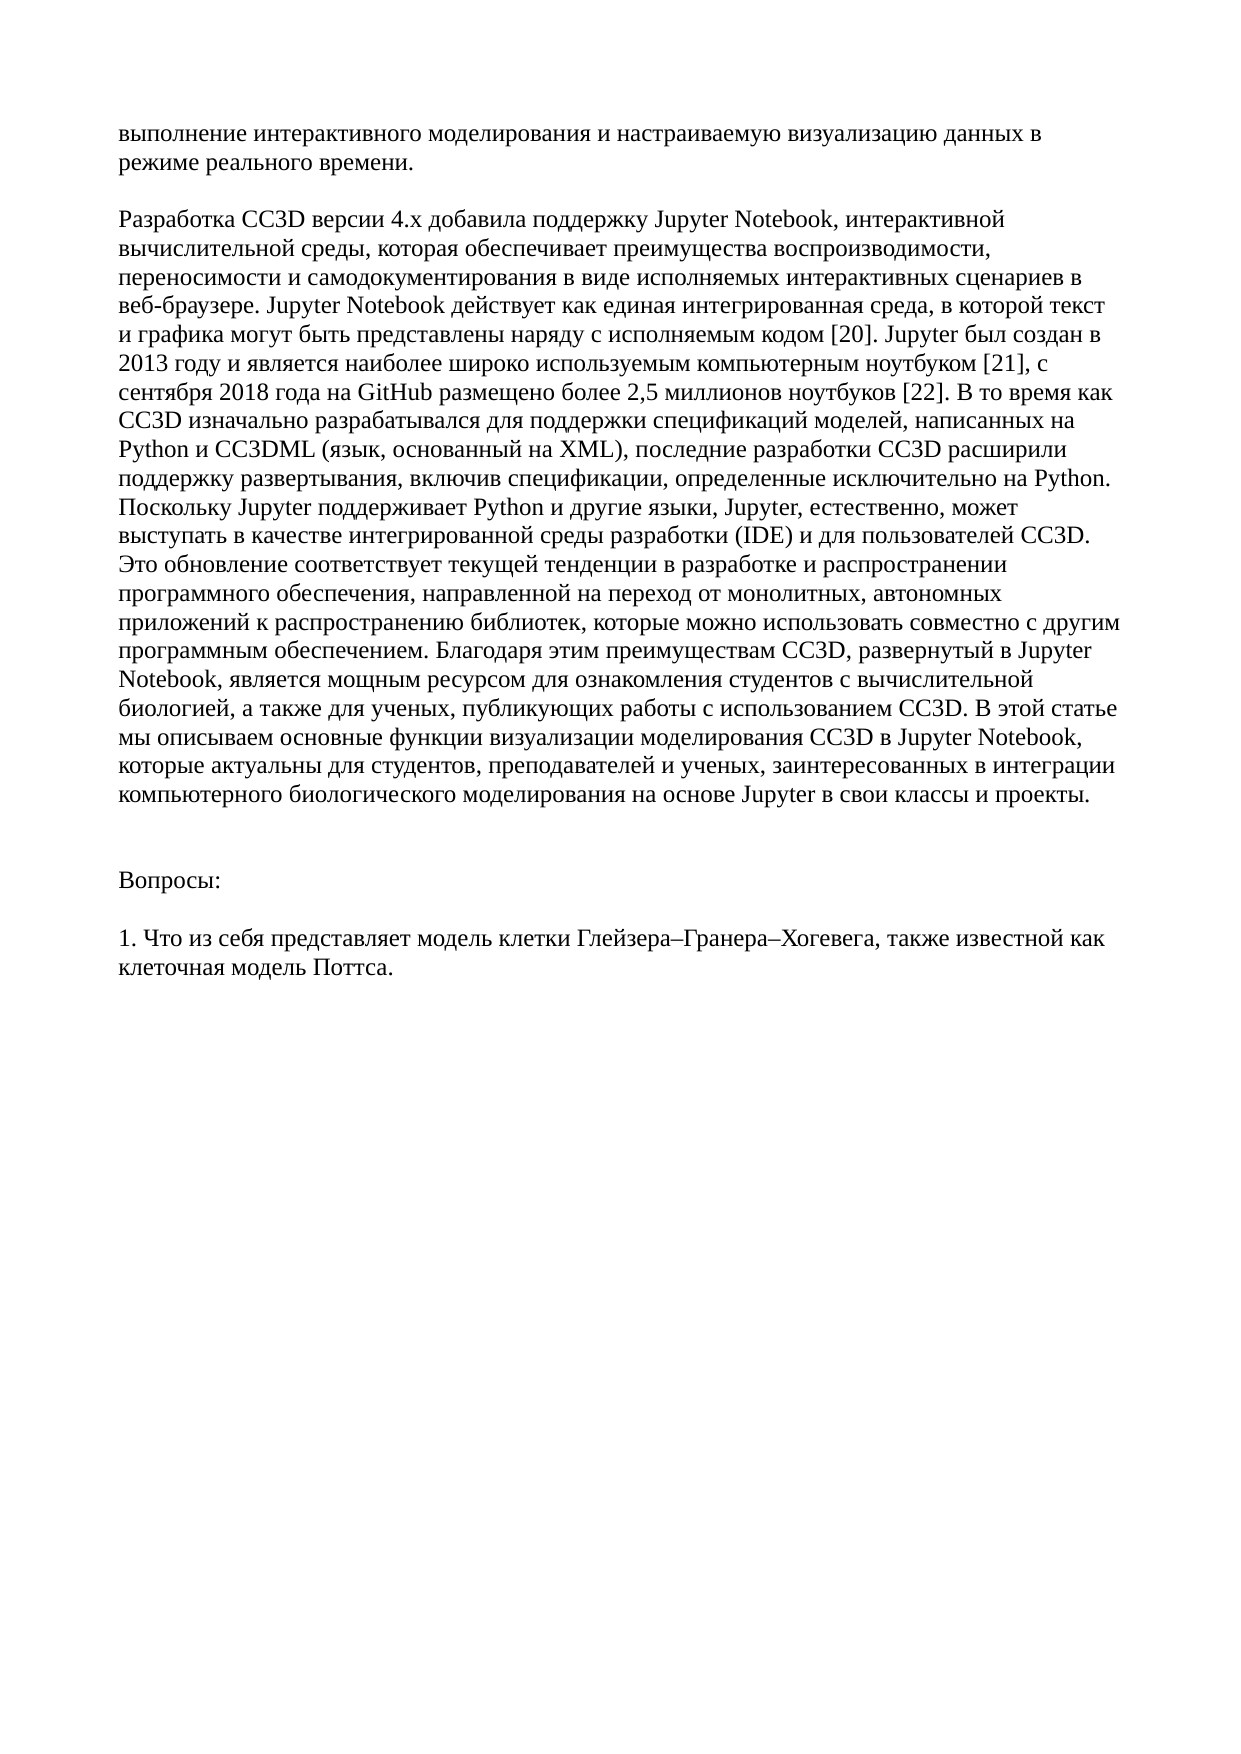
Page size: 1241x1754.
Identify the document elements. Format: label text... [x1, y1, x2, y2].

text 1. Что из себя представляет модель клетки Глейзера–Гранера–Хогевега, также известной как клеточная модель Поттса. [118, 923, 1122, 981]
text Разработка CC3D версии 4.x добавила поддержку Jupyter Notebook, интерактивной вычислительной среды, которая обеспечивает преимущества воспроизводимости, переносимости и самодокументирования в виде исполняемых интерактивных сценариев в веб-браузере. Jupyter Notebook действует как единая интегрированная среда, в которой текст и графика могут быть представлены наряду с исполняемым кодом [20]. Jupyter был создан в 2013 году и является наиболее широко используемым компьютерным ноутбуком [21], с сентября 2018 года на GitHub размещено более 2,5 миллионов ноутбуков [22]. В то время как CC3D изначально разрабатывался для поддержки спецификаций моделей, написанных на Python и CC3DML (язык, основанный на XML), последние разработки CC3D расширили поддержку развертывания, включив спецификации, определенные исключительно на Python. Поскольку Jupyter поддерживает Python и другие языки, Jupyter, естественно, может выступать в качестве интегрированной среды разработки (IDE) и для пользователей CC3D. Это обновление соответствует текущей тенденции в разработке и распространении программного обеспечения, направленной на переход от монолитных, автономных приложений к распространению библиотек, которые можно использовать совместно с другим программным обеспечением. Благодаря этим преимуществам CC3D, развернутый в Jupyter Notebook, является мощным ресурсом для ознакомления студентов с вычислительной биологией, а также для ученых, публикующих работы с использованием CC3D. В этой статье мы описываем основные функции визуализации моделирования CC3D в Jupyter Notebook, которые актуальны для студентов, преподавателей и ученых, заинтересованных в интеграции компьютерного биологического моделирования на основе Jupyter в свои классы и проекты. [118, 204, 1122, 808]
text Вопросы: [118, 866, 1122, 894]
text выполнение интерактивного моделирования и настраиваемую визуализацию данных в режиме реального времени. [118, 118, 1122, 176]
